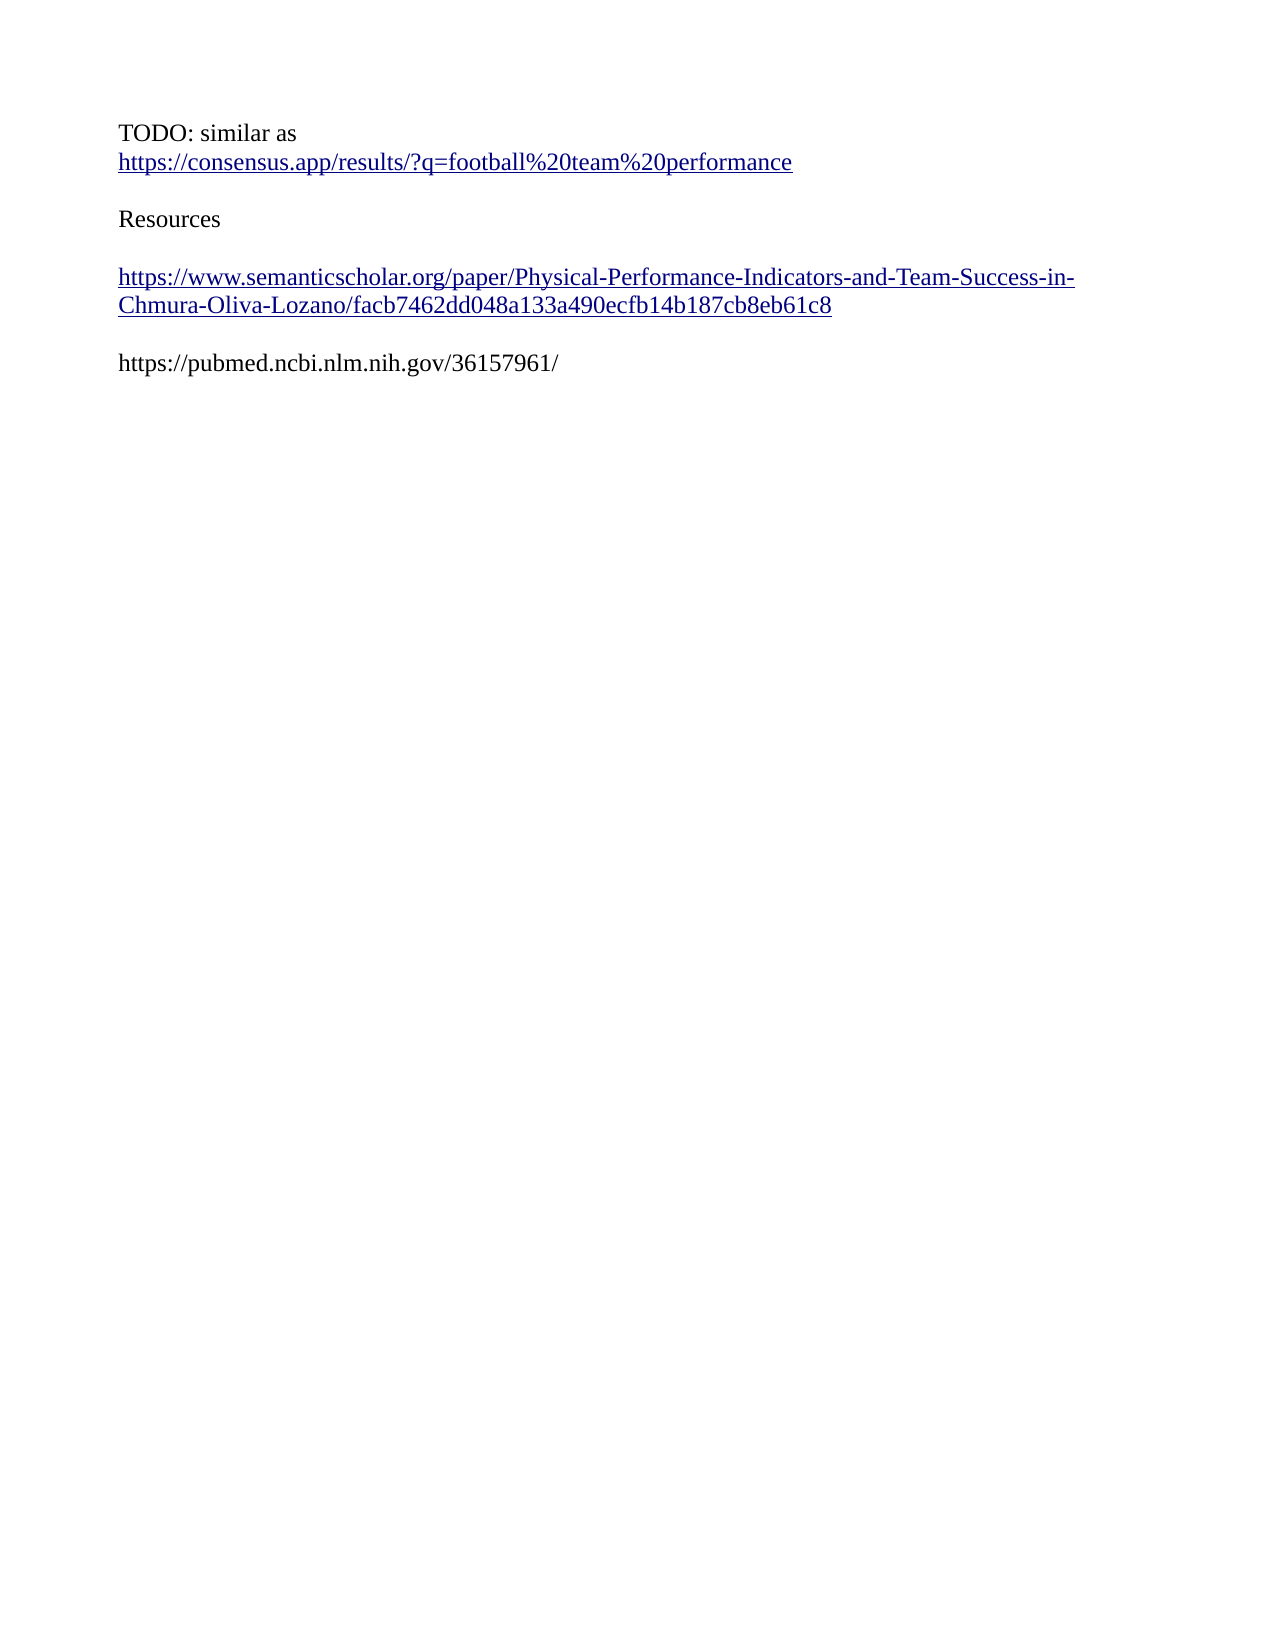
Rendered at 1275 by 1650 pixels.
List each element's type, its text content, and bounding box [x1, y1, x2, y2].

text TODO: similar as https://consensus.app/results/?q=football%20team%20performance [118, 118, 1157, 176]
text Resources [118, 204, 1157, 233]
text https://pubmed.ncbi.nlm.nih.gov/36157961/ [118, 348, 1157, 377]
text https://www.semanticscholar.org/paper/Physical-Performance-Indicators-and-Team-Success-in-Chmura-Oliva-Lozano/facb7462dd048a133a490ecfb14b187cb8eb61c8 [118, 233, 1157, 319]
